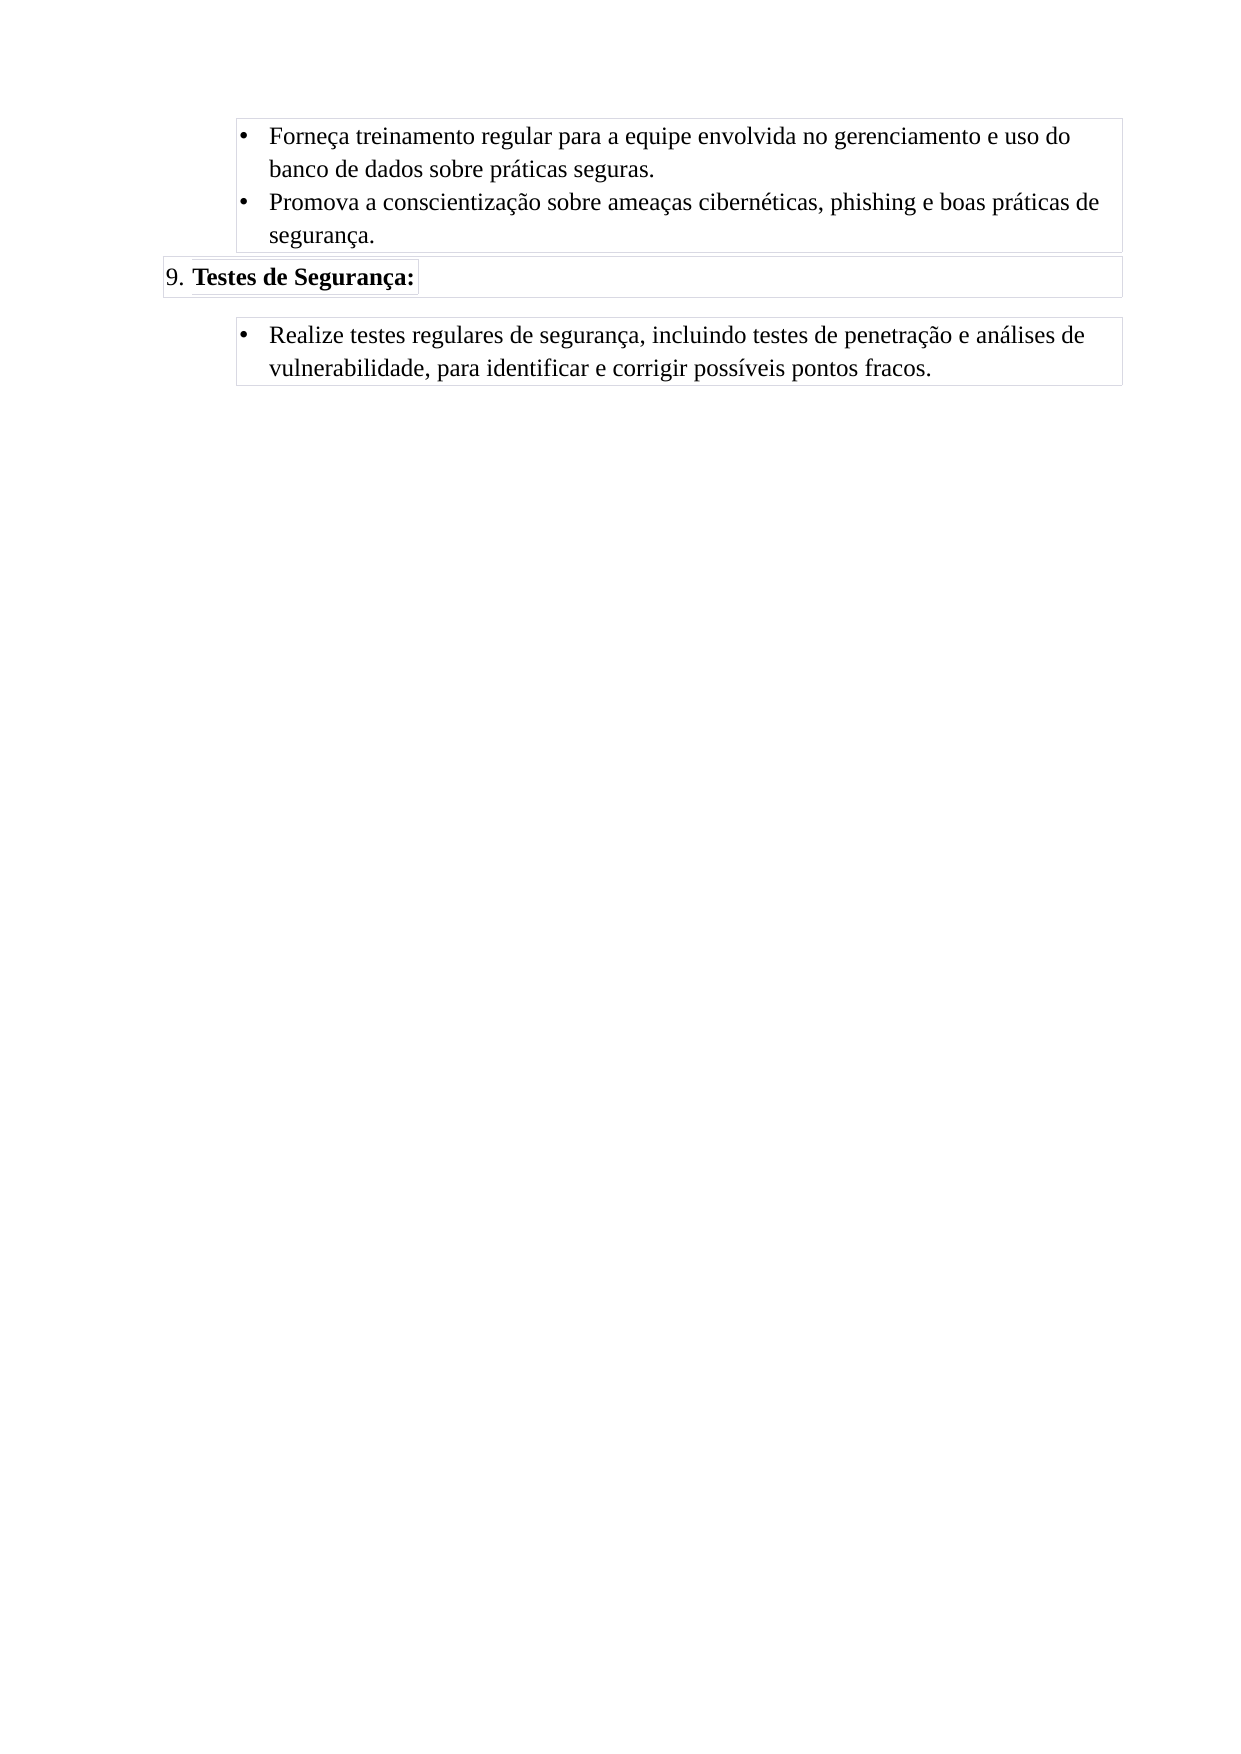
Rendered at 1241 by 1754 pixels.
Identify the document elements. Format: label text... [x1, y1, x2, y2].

list Promova a conscientização sobre ameaças cibernéticas, phishing e boas práticas de segurança. [237, 184, 1122, 252]
list Testes de Segurança: [164, 257, 1122, 297]
list Forneça treinamento regular para a equipe envolvida no gerenciamento e uso do banco de dados sobre práticas seguras. [237, 119, 1122, 183]
list Realize testes regulares de segurança, incluindo testes de penetração e análises de vulnerabilidade, para identificar e corrigir possíveis pontos fracos. [237, 318, 1122, 385]
